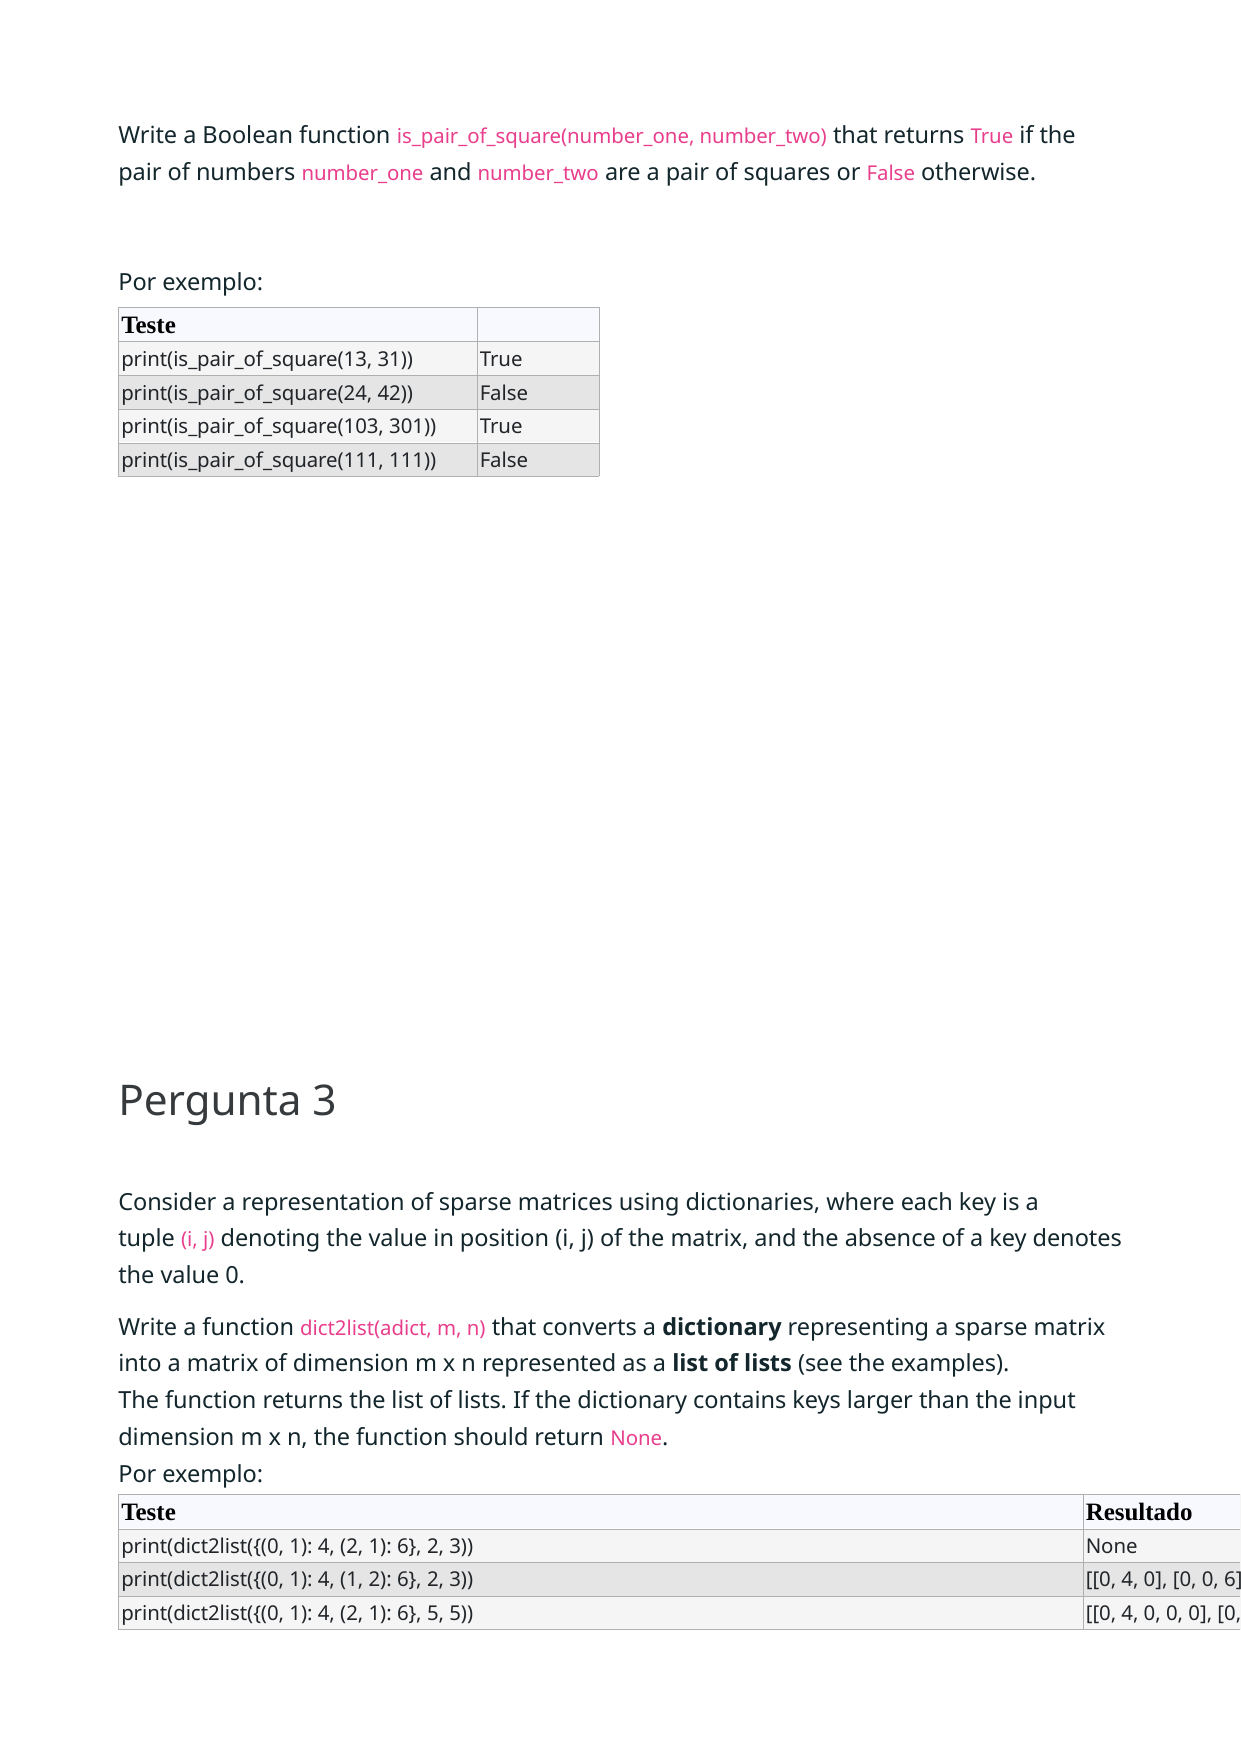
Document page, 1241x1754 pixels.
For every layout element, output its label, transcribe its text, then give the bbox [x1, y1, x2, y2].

table_header Teste [119, 1495, 1083, 1528]
table_header Resultado [1084, 1495, 1240, 1528]
table_cell False [478, 444, 599, 476]
table_cell [[0, 4, 0, 0, 0], [0, 0, 0, 0, 0], [0, 6, 0, 0, 0], [0, 0, 0, 0, 0], [0, 0, 0, 0, 0]] [1084, 1597, 1240, 1629]
table_cell None [1084, 1530, 1240, 1562]
text Por exemplo: [118, 265, 1122, 297]
table_header [478, 308, 599, 341]
table_cell True [478, 410, 599, 442]
table_cell False [478, 376, 599, 409]
table_cell print(is_pair_of_square(103, 301)) [119, 410, 477, 442]
table_cell print(dict2list({(0, 1): 4, (2, 1): 6}, 2, 3)) [119, 1530, 1083, 1562]
text Consider a representation of sparse matrices using dictionaries, where each key is a tuple (i, j) denoting the value in position (i, j) of the matrix, and the absence of a key denotes the value 0. [118, 1185, 1122, 1291]
table_cell print(dict2list({(0, 1): 4, (1, 2): 6}, 2, 3)) [119, 1563, 1083, 1596]
table_cell print(is_pair_of_square(13, 31)) [119, 342, 477, 375]
table_header Teste [119, 308, 477, 341]
table_cell True [478, 342, 599, 375]
text Write a function dict2list(adict, m, n) that converts a dictionary representing a sparse matrix into a matrix of dimension m x n represented as a list of lists (see the examples). [118, 1310, 1122, 1379]
table_cell print(is_pair_of_square(24, 42)) [119, 376, 477, 409]
table_cell print(is_pair_of_square(111, 111)) [119, 444, 477, 476]
text The function returns the list of lists. If the dictionary contains keys larger than the input dimension m x n, the function should return None. [118, 1383, 1122, 1452]
text Write a Boolean function is_pair_of_square(number_one, number_two) that returns True if the pair of numbers number_one and number_two are a pair of squares or False otherwise. [118, 118, 1122, 187]
table_cell [[0, 4, 0], [0, 0, 6]] [1084, 1563, 1240, 1596]
table_cell print(dict2list({(0, 1): 4, (2, 1): 6}, 5, 5)) [119, 1597, 1083, 1629]
text Por exemplo: [118, 1457, 1122, 1489]
text Pergunta 3 [118, 1070, 1122, 1127]
